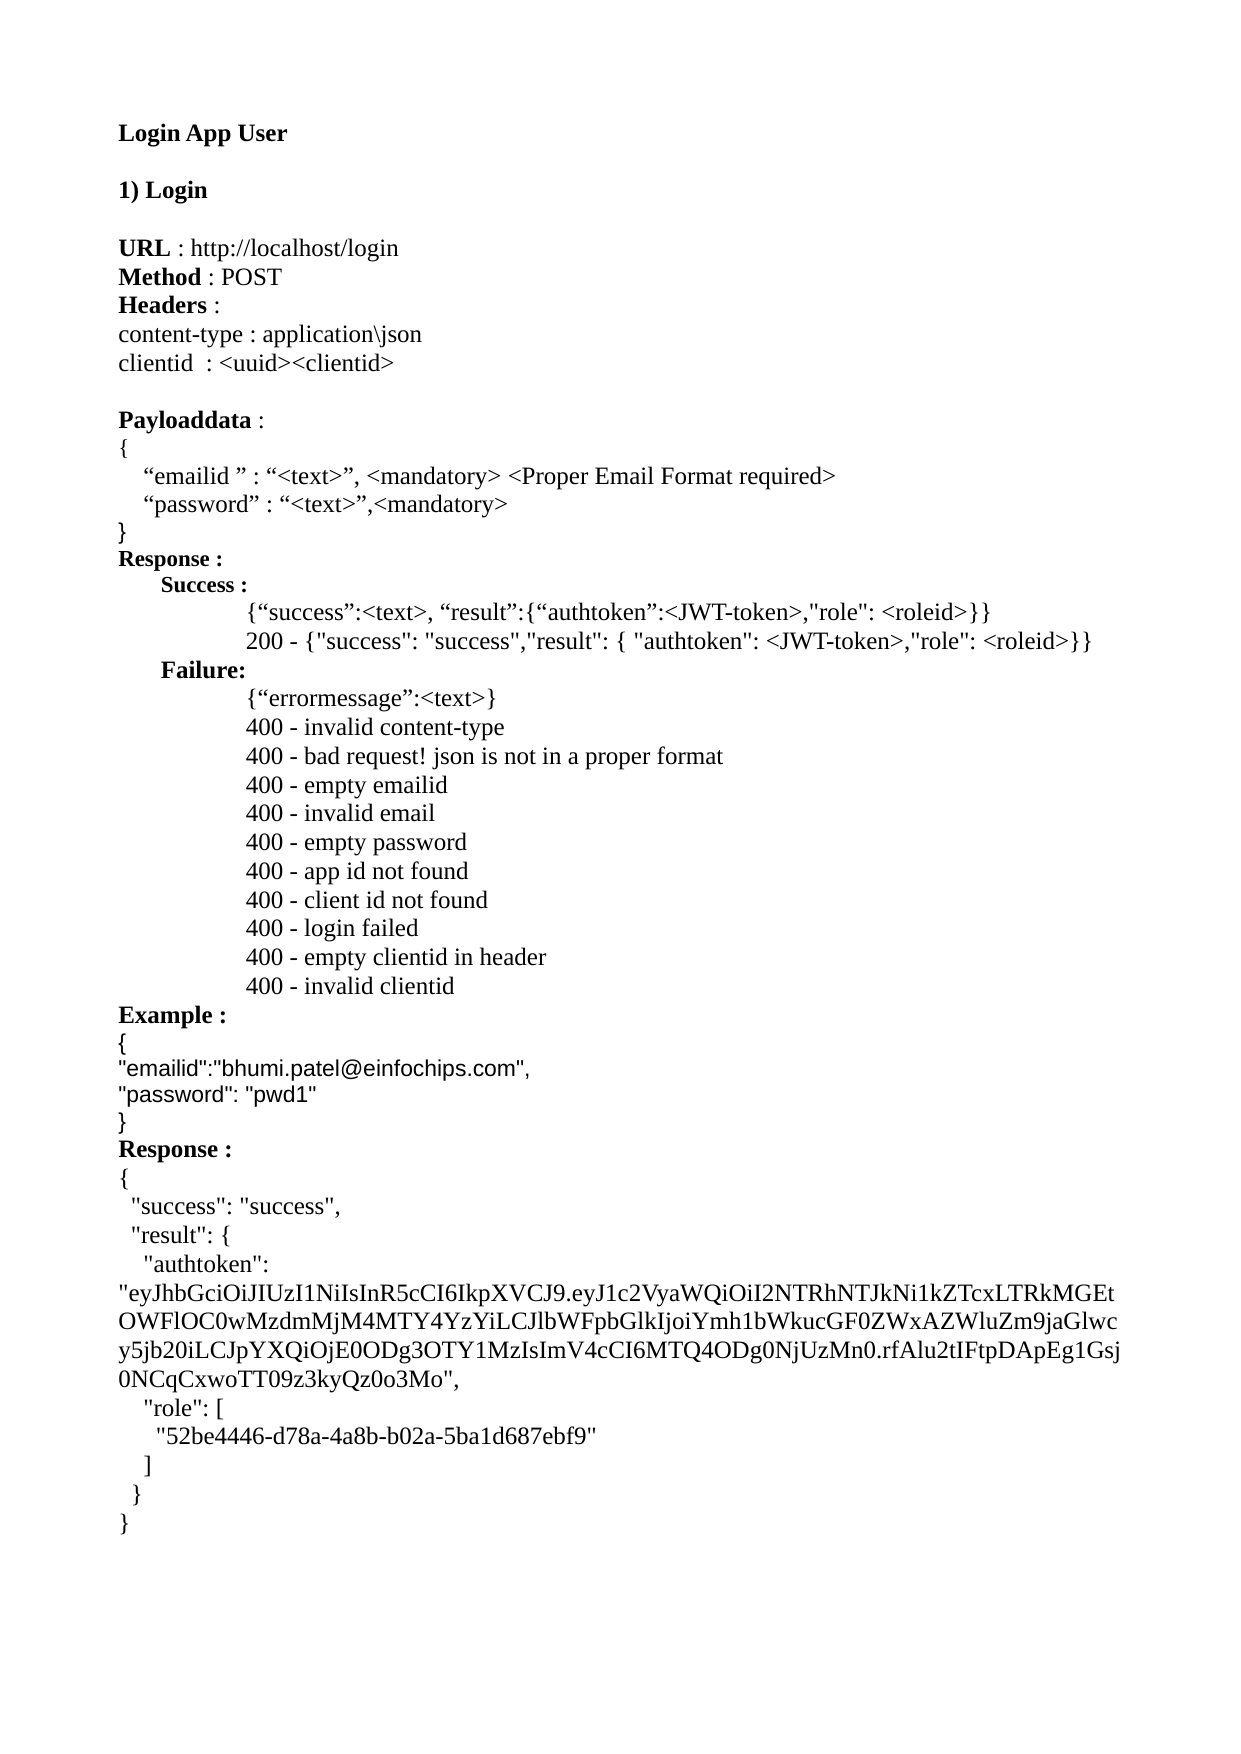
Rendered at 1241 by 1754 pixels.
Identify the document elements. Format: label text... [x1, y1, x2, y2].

text 400 - invalid content-type [118, 712, 1122, 741]
text content-type : application\json [118, 319, 1122, 348]
text "role": [ [118, 1393, 1122, 1421]
text "password": "pwd1" [118, 1081, 1122, 1108]
text 400 - login failed [118, 913, 1122, 942]
text 200 - {"success": "success","result": { "authtoken": <JWT-token>,"role": <roleid>}} [118, 626, 1122, 655]
text Success : [118, 571, 1122, 597]
text { [118, 1163, 1122, 1191]
text Response : [118, 1134, 1122, 1163]
text "52be4446-d78a-4a8b-b02a-5ba1d687ebf9" [118, 1421, 1122, 1450]
text “emailid ” : “<text>”, <mandatory> <Proper Email Format required> [118, 461, 1122, 489]
text Response : [118, 544, 1122, 571]
text } [118, 1479, 1122, 1508]
text URL : http://localhost/login [118, 233, 1122, 262]
text Headers : [118, 291, 1122, 319]
text 400 - empty password [118, 827, 1122, 856]
text 400 - empty emailid [118, 770, 1122, 798]
text "authtoken": "eyJhbGciOiJIUzI1NiIsInR5cCI6IkpXVCJ9.eyJ1c2VyaWQiOiI2NTRhNTJkNi1kZTcxLTRkMGEtOWFlOC0wMzdmMjM4MTY4YzYiLCJlbWFpbGlkIjoiYmh1bWkucGF0ZWxAZWluZm9jaGlwcy5jb20iLCJpYXQiOjE0ODg3OTY1MzIsImV4cCI6MTQ4ODg0NjUzMn0.rfAlu2tIFtpDApEg1Gsj0NCqCxwoTT09z3kyQz0o3Mo", [118, 1249, 1122, 1393]
text "emailid":"bhumi.patel@einfochips.com", [118, 1055, 1122, 1081]
text { [118, 1028, 1122, 1055]
text 1) Login [118, 176, 1122, 204]
text } [118, 1508, 1122, 1536]
text 400 - client id not found [118, 885, 1122, 913]
text ] [118, 1450, 1122, 1479]
text 400 - invalid email [118, 798, 1122, 827]
text "result": { [118, 1220, 1122, 1249]
text Failure: [118, 655, 1122, 683]
text Payloaddata : [118, 406, 1122, 434]
text 400 - empty clientid in header [118, 942, 1122, 971]
text 400 - invalid clientid [118, 971, 1122, 1000]
text {“errormessage”:<text>} [118, 683, 1122, 712]
text Login App User [118, 118, 1122, 147]
text {“success”:<text>, “result”:{“authtoken”:<JWT-token>,"role": <roleid>}} [118, 597, 1122, 626]
text "success": "success", [118, 1191, 1122, 1220]
text } [118, 1108, 1122, 1134]
text Example : [118, 1000, 1122, 1028]
text clientid : <uuid><clientid> [118, 348, 1122, 377]
text } [118, 518, 1122, 544]
text 400 - app id not found [118, 856, 1122, 885]
text Method : POST [118, 262, 1122, 291]
text “password” : “<text>”,<mandatory> [118, 489, 1122, 518]
text 400 - bad request! json is not in a proper format [118, 741, 1122, 770]
text { [118, 434, 1122, 461]
